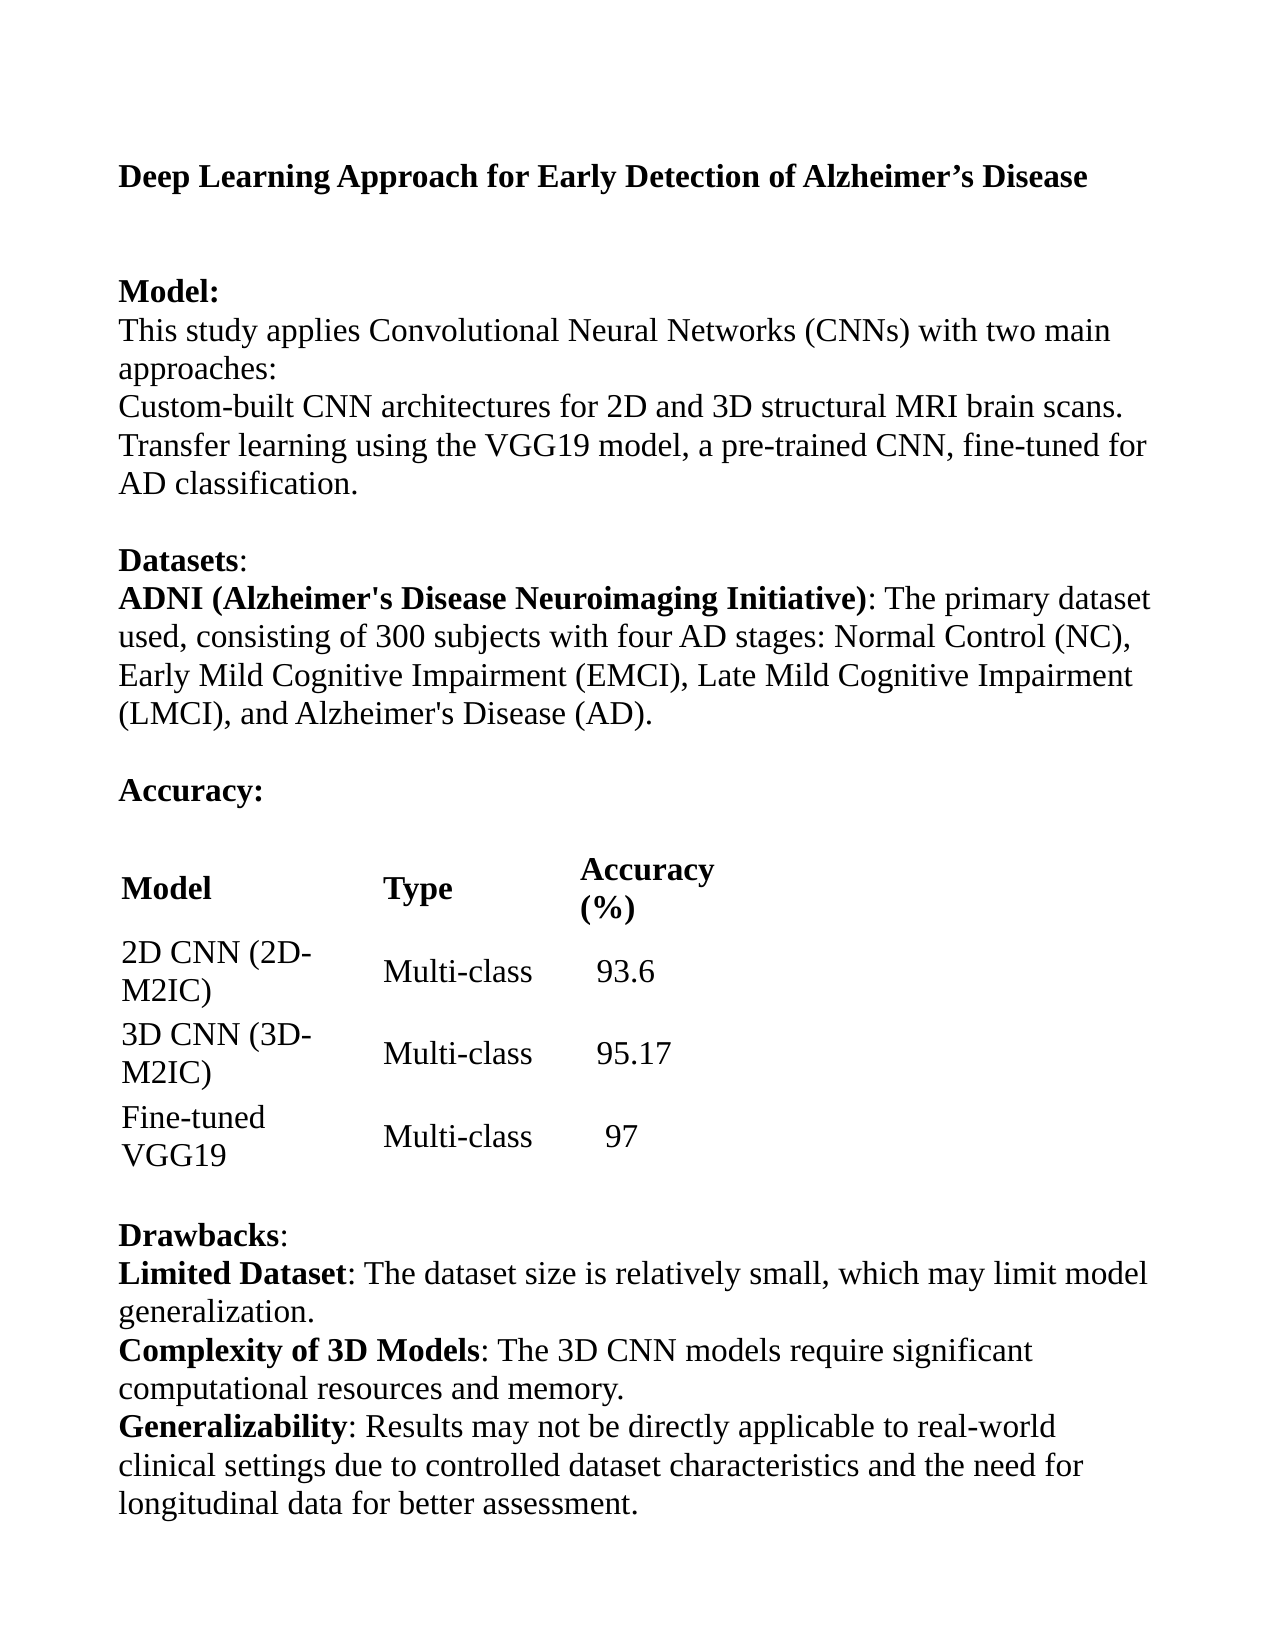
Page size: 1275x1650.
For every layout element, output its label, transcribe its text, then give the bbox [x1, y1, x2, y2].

table_cell 97 [577, 1094, 766, 1176]
table_cell 95.17 [577, 1011, 766, 1094]
table_cell Fine-tuned VGG19 [118, 1094, 380, 1176]
table_cell Multi-class [380, 1011, 577, 1094]
table_header Model [118, 846, 380, 929]
table_header Type [380, 846, 577, 929]
text Limited Dataset: The dataset size is relatively small, which may limit model generalization. [118, 1253, 1157, 1330]
text Datasets: [118, 540, 1157, 578]
table_cell Multi-class [380, 1094, 577, 1176]
table_cell 3D CNN (3D-M2IC) [118, 1011, 380, 1094]
table_header Accuracy (%) [577, 846, 766, 929]
table_cell 93.6 [577, 929, 766, 1011]
text Custom-built CNN architectures for 2D and 3D structural MRI brain scans. [118, 386, 1157, 425]
text Model: [118, 271, 1157, 310]
text Complexity of 3D Models: The 3D CNN models require significant computational resources and memory. [118, 1330, 1157, 1406]
table_cell 2D CNN (2D-M2IC) [118, 929, 380, 1011]
text Accuracy: [118, 770, 1157, 808]
text Transfer learning using the VGG19 model, a pre-trained CNN, fine-tuned for AD classification. [118, 425, 1157, 501]
text ADNI (Alzheimer's Disease Neuroimaging Initiative): The primary dataset used, consisting of 300 subjects with four AD stages: Normal Control (NC), Early Mild Cognitive Impairment (EMCI), Late Mild Cognitive Impairment (LMCI), and Alzheimer's Disease (AD). [118, 578, 1157, 731]
text Deep Learning Approach for Early Detection of Alzheimer’s Disease [118, 156, 1157, 195]
text This study applies Convolutional Neural Networks (CNNs) with two main approaches: [118, 310, 1157, 386]
text Drawbacks: [118, 1215, 1157, 1253]
text Generalizability: Results may not be directly applicable to real-world clinical settings due to controlled dataset characteristics and the need for longitudinal data for better assessment. [118, 1406, 1157, 1521]
table_cell Multi-class [380, 929, 577, 1011]
